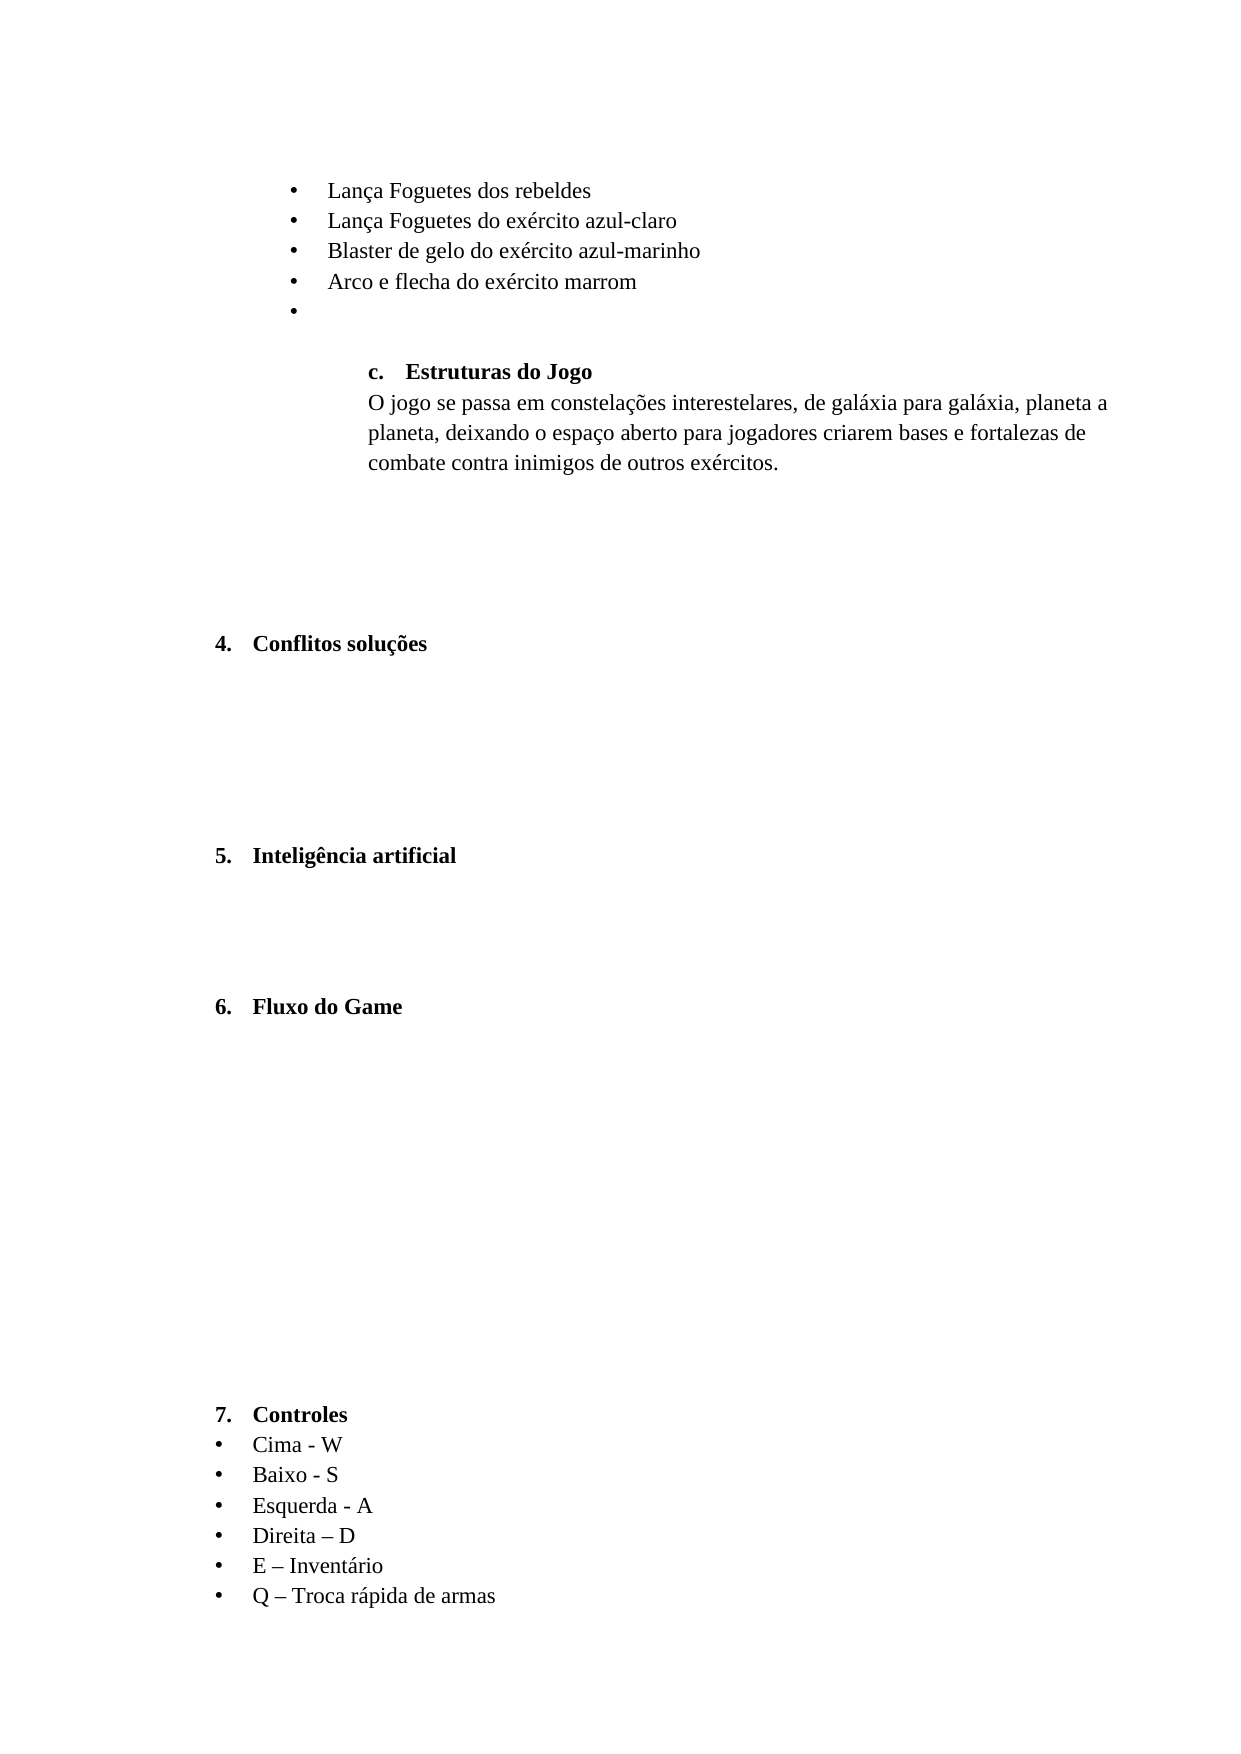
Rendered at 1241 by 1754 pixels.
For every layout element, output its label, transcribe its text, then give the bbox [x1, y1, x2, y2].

list Lança Foguetes do exército azul-claro [290, 207, 1122, 234]
list Arco e flecha do exército marrom [290, 268, 1122, 294]
list Blaster de gelo do exército azul-marinho [290, 238, 1122, 264]
list Q – Troca rápida de armas [215, 1582, 1122, 1609]
list Estruturas do Jogo [368, 358, 1122, 385]
list Controles [215, 1401, 1122, 1427]
list Inteligência artificial [215, 842, 1122, 868]
list Conflitos soluções [215, 630, 1122, 657]
list Esquerda - A [215, 1492, 1122, 1518]
list E – Inventário [215, 1552, 1122, 1578]
list Baixo - S [215, 1462, 1122, 1488]
list O jogo se passa em constelações interestelares, de galáxia para galáxia, planeta a planeta, deixando o espaço aberto para jogadores criarem bases e fortalezas de combate contra inimigos de outros exércitos. [368, 389, 1122, 475]
list Lança Foguetes dos rebeldes [290, 177, 1122, 203]
list Fluxo do Game [215, 993, 1122, 1019]
list Cima - W [215, 1431, 1122, 1458]
list Direita – D [215, 1522, 1122, 1548]
